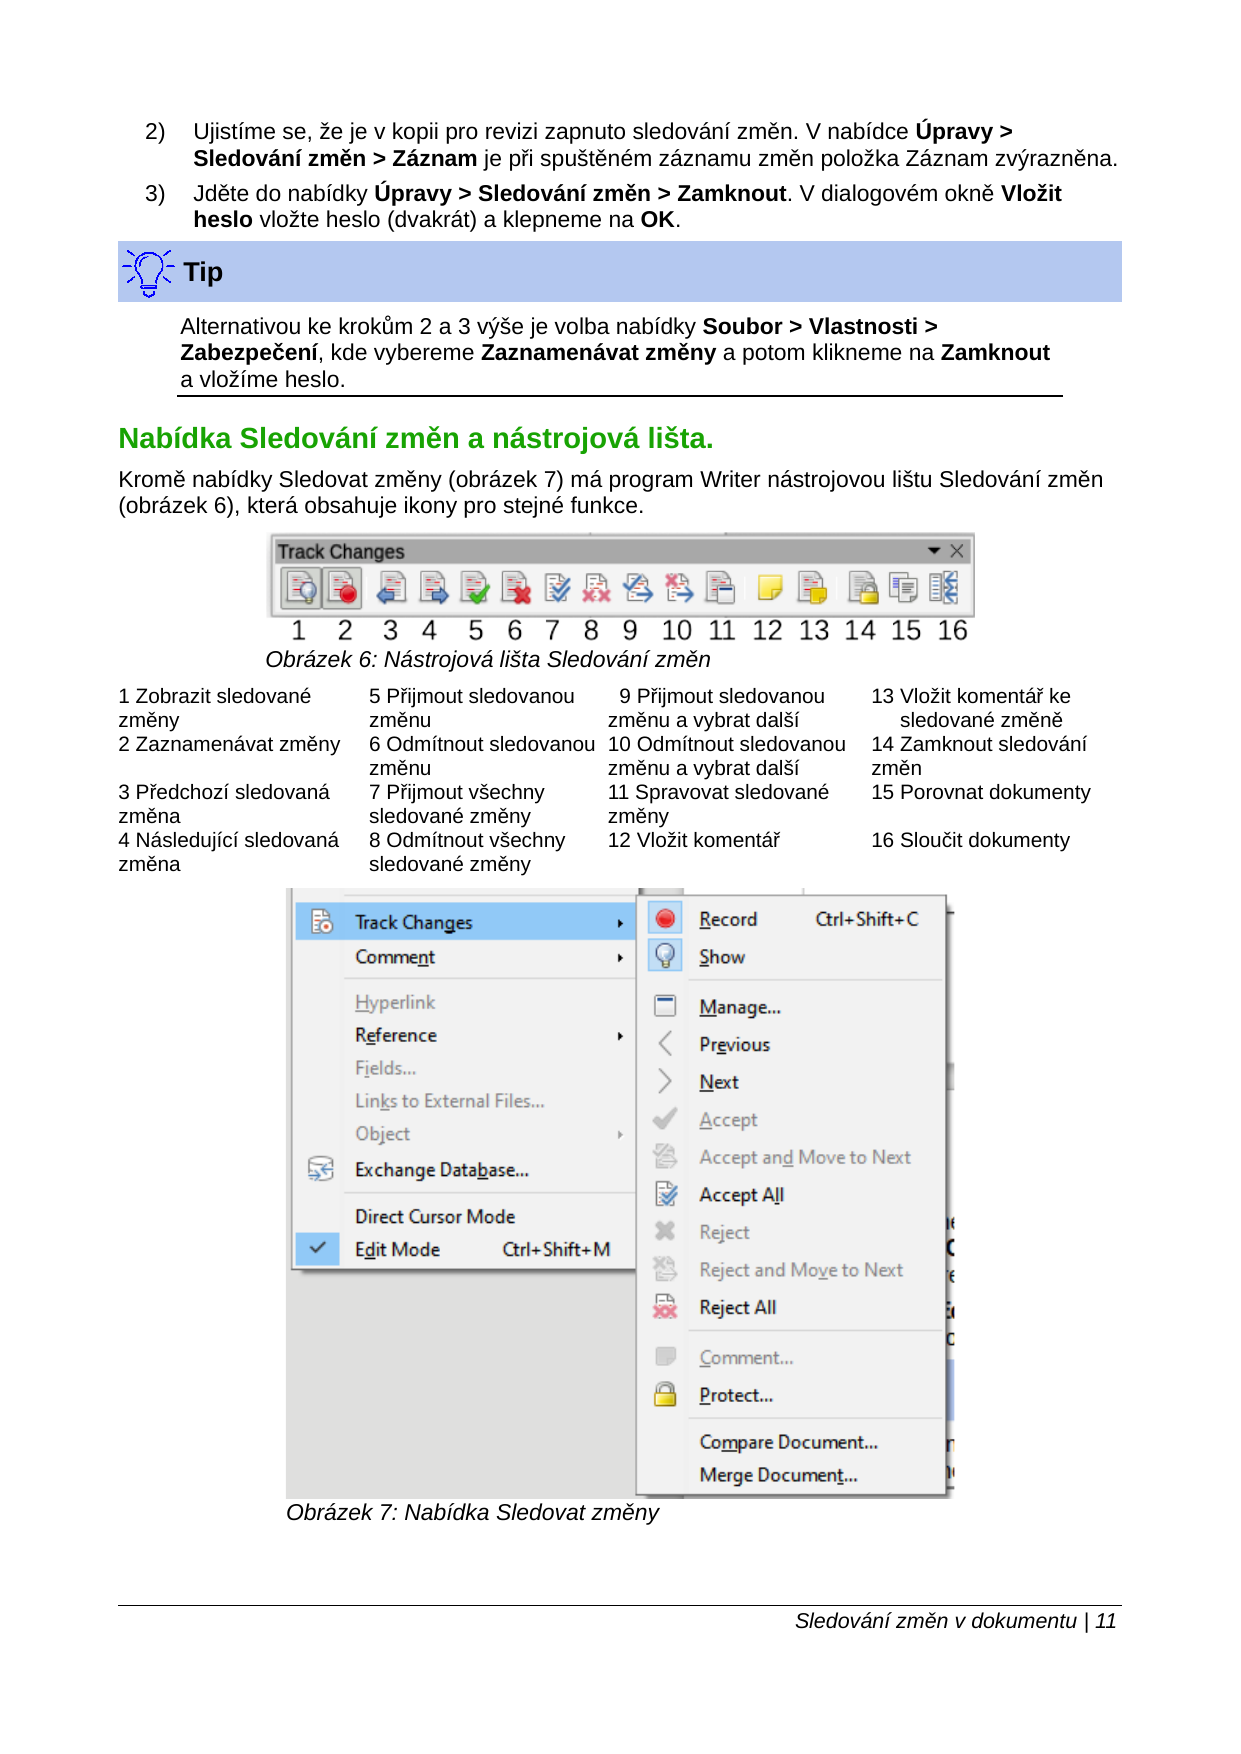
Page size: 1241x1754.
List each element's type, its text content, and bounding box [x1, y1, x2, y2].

subtitle Nabídka Sledování změn a nástrojová lišta. [118, 421, 1122, 454]
table_cell 2 Zaznamenávat změny [118, 732, 369, 780]
table_cell 6 Odmítnout sledovanou změnu [369, 732, 608, 780]
table_cell 10 Odmítnout sledovanou změnu a vybrat další [608, 732, 871, 780]
text Obrázek 6: Nástrojová lišta Sledování změn [265, 641, 975, 672]
list Jděte do nabídky Úpravy > Sledování změn > Zamknout. V dialogovém okně Vložit heslo vložte heslo (dvakrát) a klepneme na OK. [165, 180, 1122, 232]
table_cell 11 Spravovat sledované změny [608, 780, 871, 828]
picture [119, 242, 179, 302]
text Alternativou ke krokům 2 a 3 výše je volba nabídky Soubor > Vlastnosti > Zabezpečení, kde vybereme Zaznamenávat změny a potom klikneme na Zamknout a vložíme heslo. [177, 310, 1063, 395]
table_cell 14 Zamknout sledování změn [871, 732, 1122, 780]
table_cell 3 Předchozí sledovaná změna [118, 780, 369, 828]
table_cell 4 Následující sledovaná změna [118, 828, 369, 876]
table_cell 7 Přijmout všechny sledované změny [369, 780, 608, 828]
list Ujistíme se, že je v kopii pro revizi zapnuto sledování změn. V nabídce Úpravy > Sledování změn > Záznam je při spuštěném záznamu změn položka Záznam zvýrazněna. [165, 118, 1122, 171]
subtitle Tip [118, 241, 1122, 302]
picture [285, 888, 955, 1499]
table_cell 15 Porovnat dokumenty [871, 780, 1122, 828]
table_cell 16 Sloučit dokumenty [871, 828, 1122, 876]
table_header 5 Přijmout sledovanou změnu [369, 684, 608, 732]
table_header 1 Zobrazit sledované změny [118, 684, 369, 732]
table_header 13 Vložit komentář ke sledované změně [871, 684, 1122, 732]
text Kromě nabídky Sledovat změny (obrázek 7) má program Writer nástrojovou lištu Sledování změn (obrázek 6), která obsahuje ikony pro stejné funkce. [118, 466, 1122, 519]
picture [265, 531, 975, 641]
table_header 9 Přijmout sledovanou změnu a vybrat další [608, 684, 871, 732]
text Obrázek 7: Nabídka Sledovat změny [286, 1499, 954, 1525]
table_cell 12 Vložit komentář [608, 828, 871, 876]
table_cell 8 Odmítnout všechny sledované změny [369, 828, 608, 876]
